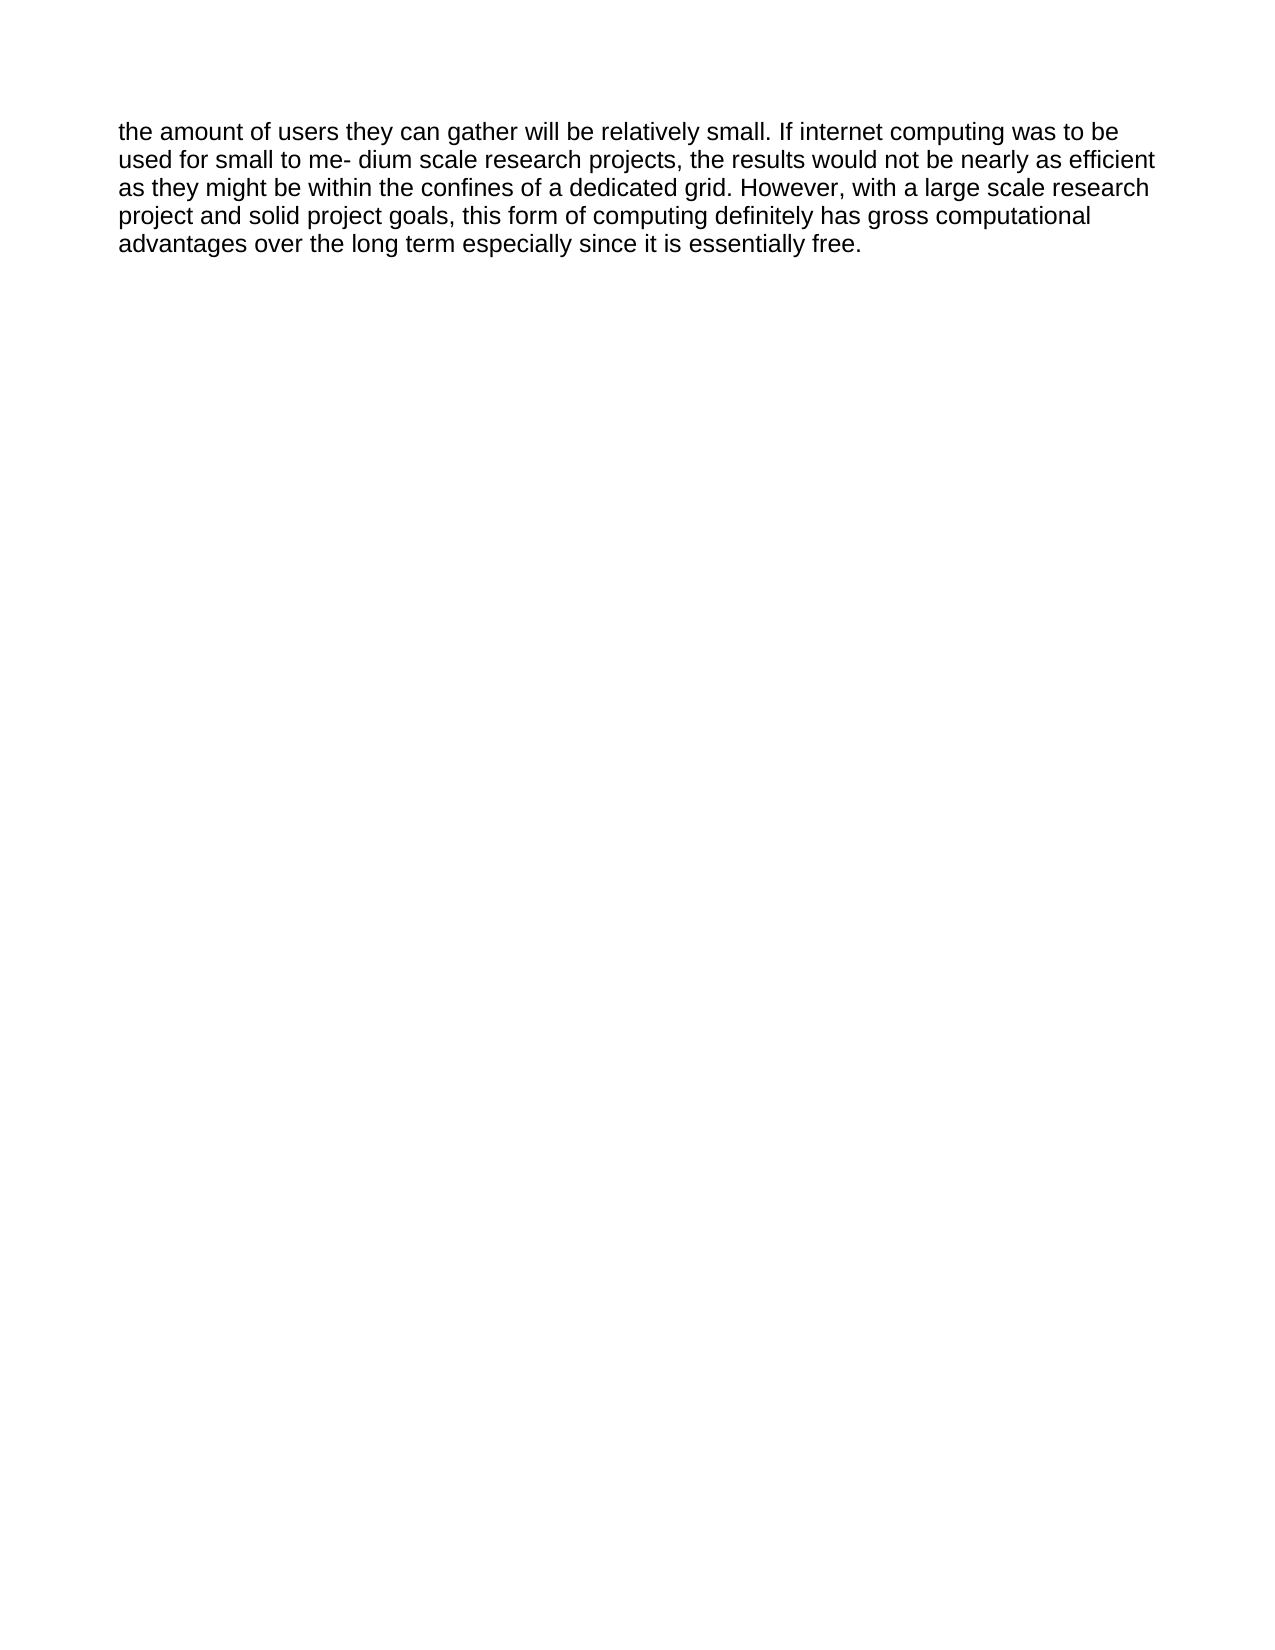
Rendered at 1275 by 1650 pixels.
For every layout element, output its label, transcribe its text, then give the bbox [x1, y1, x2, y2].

text the amount of users they can gather will be relatively small. If internet computing was to be used for small to me- dium scale research projects, the results would not be nearly as efﬁcient as they might be within the conﬁnes of a dedicated grid. However, with a large scale research project and solid project goals, this form of computing deﬁnitely has gross computational advantages over the long term especially since it is essentially free. [118, 118, 1157, 258]
